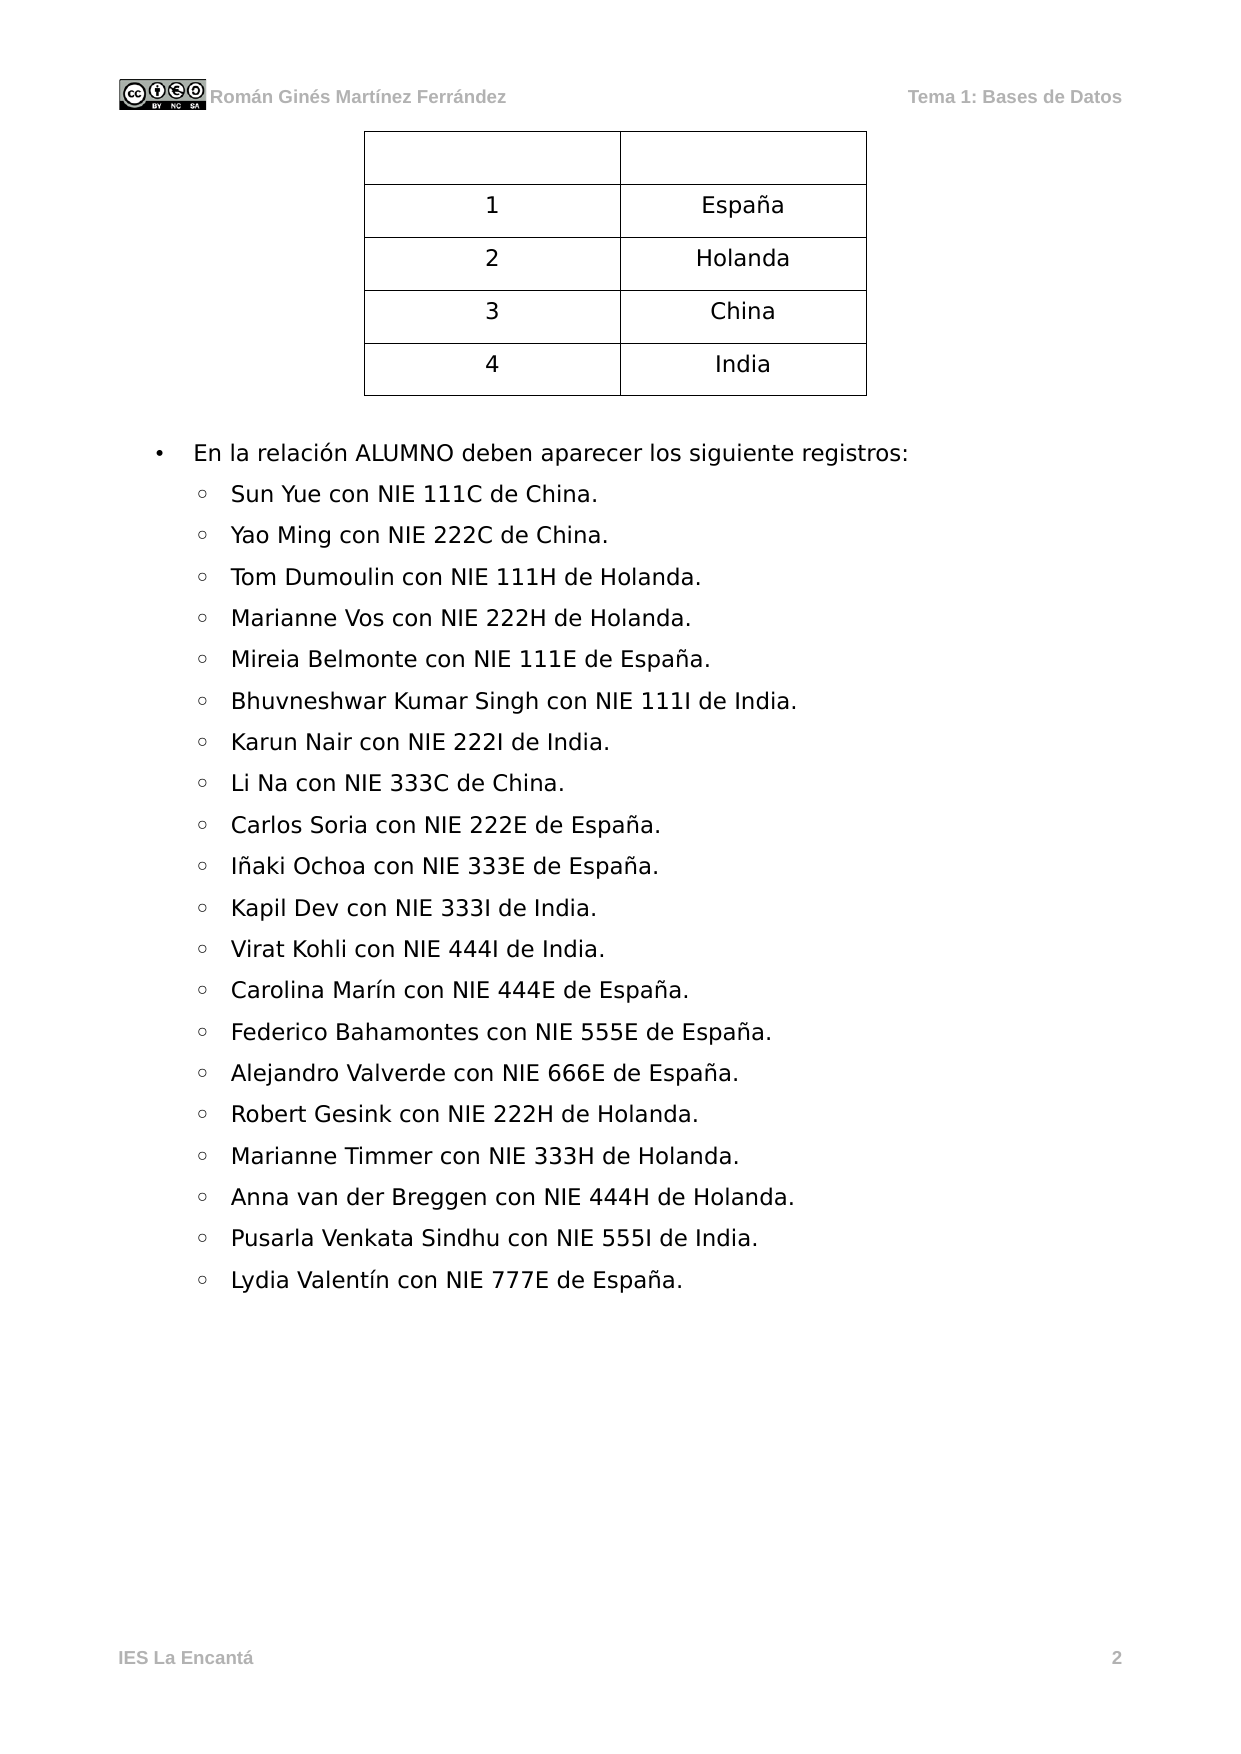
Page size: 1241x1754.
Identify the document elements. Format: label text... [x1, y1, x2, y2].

list Karun Nair con NIE 222I de India. [193, 729, 1122, 756]
list Kapil Dev con NIE 333I de India. [193, 895, 1122, 921]
list Carolina Marín con NIE 444E de España. [193, 977, 1122, 1004]
list Marianne Vos con NIE 222H de Holanda. [193, 605, 1122, 632]
list Iñaki Ochoa con NIE 333E de España. [193, 853, 1122, 880]
list Mireia Belmonte con NIE 111E de España. [193, 647, 1122, 673]
table_cell España [621, 185, 866, 237]
list Li Na con NIE 333C de China. [193, 771, 1122, 797]
list Federico Bahamontes con NIE 555E de España. [193, 1019, 1122, 1045]
table_cell 3 [365, 291, 620, 342]
list Sun Yue con NIE 111C de China. [193, 481, 1122, 508]
list Bhuvneshwar Kumar Singh con NIE 111I de India. [193, 688, 1122, 714]
list Lydia Valentín con NIE 777E de España. [193, 1267, 1122, 1293]
list Pusarla Venkata Sindhu con NIE 555I de India. [193, 1226, 1122, 1252]
table_cell India [621, 344, 866, 395]
table_cell 1 [365, 185, 620, 237]
list Alejandro Valverde con NIE 666E de España. [193, 1060, 1122, 1087]
list En la relación ALUMNO deben aparecer los siguiente registros: [156, 440, 1122, 466]
list Robert Gesink con NIE 222H de Holanda. [193, 1101, 1122, 1128]
table_header [621, 132, 866, 184]
table_cell 4 [365, 344, 620, 395]
list Virat Kohli con NIE 444I de India. [193, 936, 1122, 963]
list Tom Dumoulin con NIE 111H de Holanda. [193, 564, 1122, 591]
table_header [365, 132, 620, 184]
list Marianne Timmer con NIE 333H de Holanda. [193, 1143, 1122, 1169]
list Anna van der Breggen con NIE 444H de Holanda. [193, 1184, 1122, 1211]
list Carlos Soria con NIE 222E de España. [193, 812, 1122, 839]
picture [119, 79, 207, 110]
table_cell 2 [365, 238, 620, 289]
table_cell Holanda [621, 238, 866, 289]
table_cell China [621, 291, 866, 342]
list Yao Ming con NIE 222C de China. [193, 522, 1122, 549]
